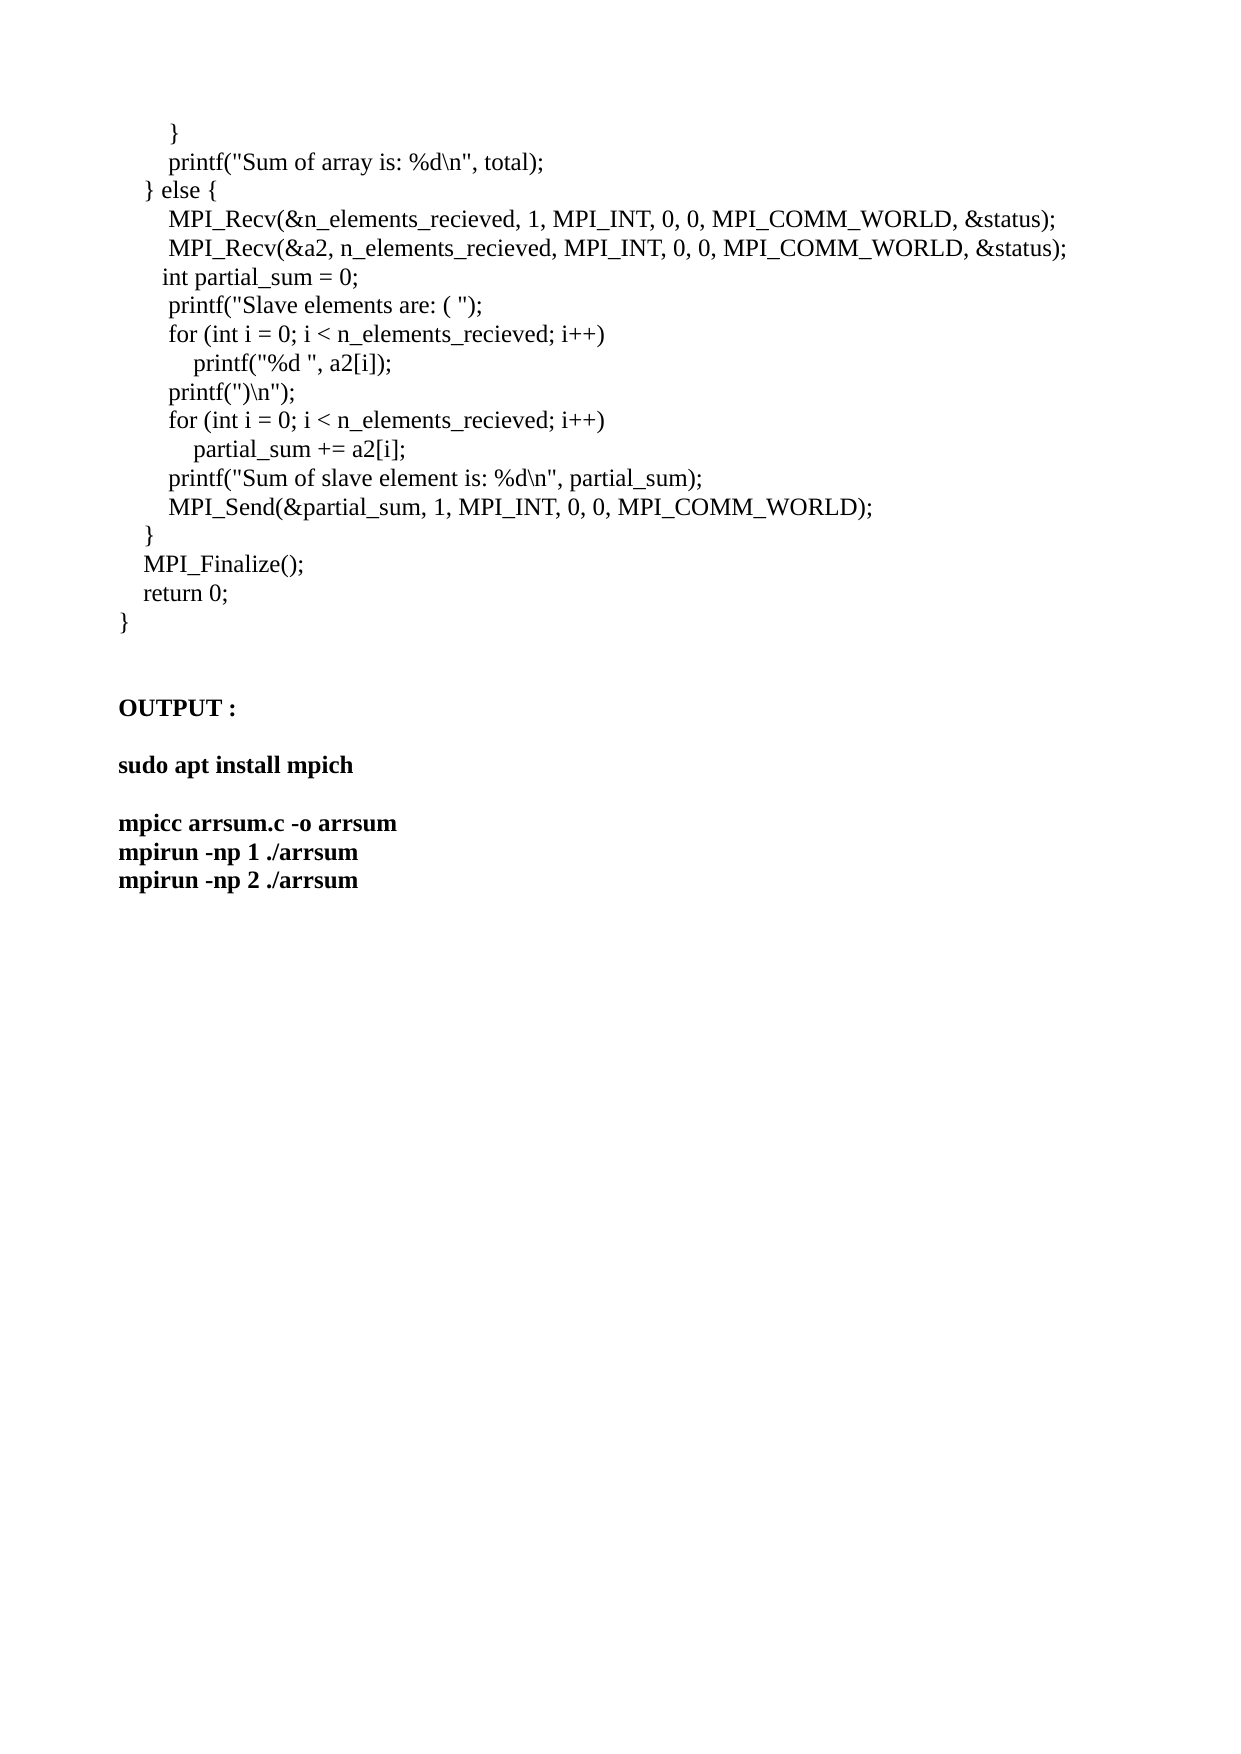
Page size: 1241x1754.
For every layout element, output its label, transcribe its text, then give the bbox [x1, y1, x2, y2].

text sudo apt install mpich [118, 751, 1122, 779]
text } [118, 118, 1122, 147]
text printf("Sum of array is: %d\n", total); [118, 147, 1122, 176]
text } [118, 521, 1122, 549]
text MPI_Finalize(); [118, 549, 1122, 578]
text partial_sum += a2[i]; [118, 434, 1122, 463]
text return 0; [118, 578, 1122, 607]
text printf("%d ", a2[i]); [118, 348, 1122, 377]
text mpirun -np 1 ./arrsum [118, 837, 1122, 866]
text mpirun -np 2 ./arrsum [118, 866, 1122, 894]
text printf("Sum of slave element is: %d\n", partial_sum); [118, 463, 1122, 492]
text MPI_Recv(&a2, n_elements_recieved, MPI_INT, 0, 0, MPI_COMM_WORLD, &status); [118, 233, 1122, 262]
text } [118, 607, 1122, 636]
text MPI_Recv(&n_elements_recieved, 1, MPI_INT, 0, 0, MPI_COMM_WORLD, &status); [118, 204, 1122, 233]
text printf(")\n"); [118, 377, 1122, 406]
text for (int i = 0; i < n_elements_recieved; i++) [118, 319, 1122, 348]
text int partial_sum = 0; [118, 262, 1122, 291]
text OUTPUT : [118, 693, 1122, 722]
text } else { [118, 176, 1122, 204]
text MPI_Send(&partial_sum, 1, MPI_INT, 0, 0, MPI_COMM_WORLD); [118, 492, 1122, 521]
text for (int i = 0; i < n_elements_recieved; i++) [118, 406, 1122, 434]
text printf("Slave elements are: ( "); [118, 291, 1122, 319]
text mpicc arrsum.c -o arrsum [118, 808, 1122, 837]
